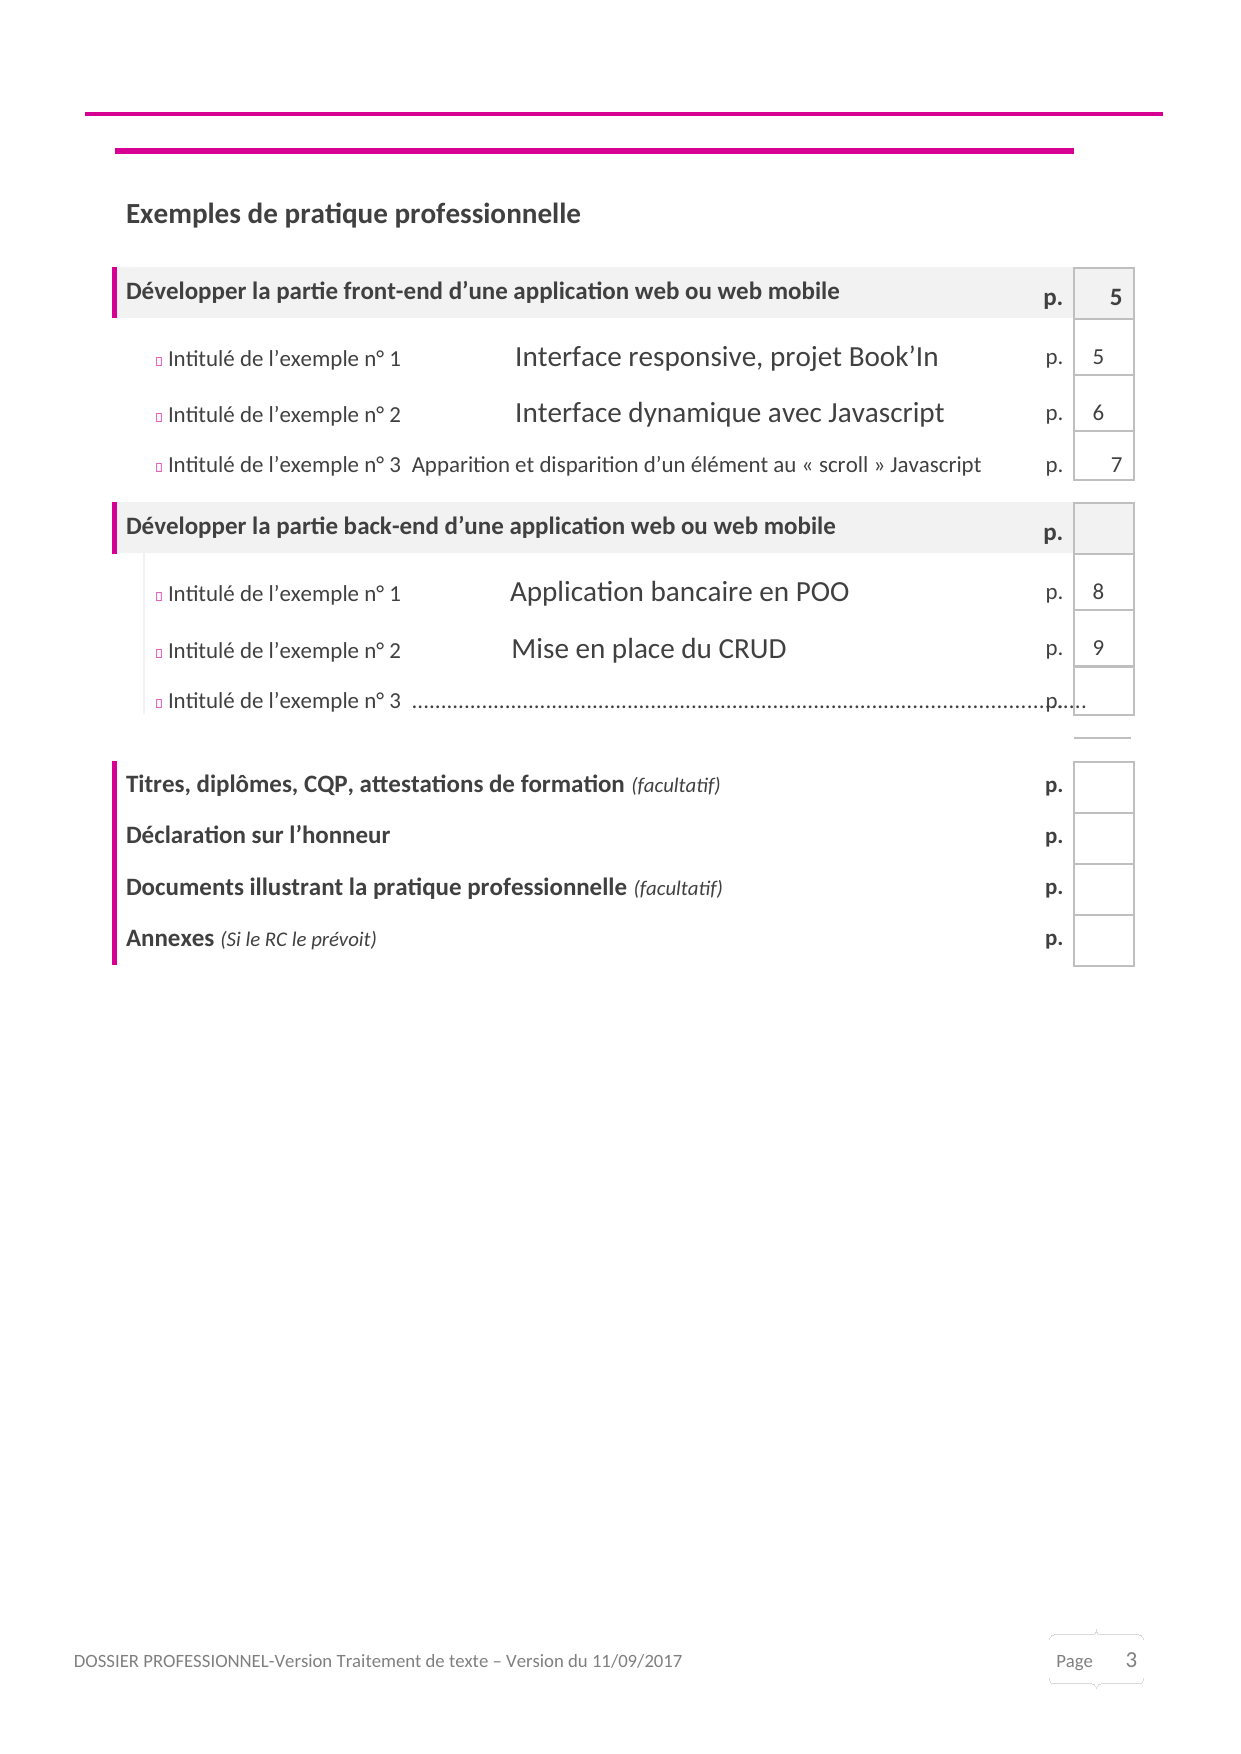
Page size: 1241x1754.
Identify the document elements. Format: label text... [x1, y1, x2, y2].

table_cell [1074, 716, 1133, 737]
table_cell [1075, 916, 1133, 965]
table_cell [1075, 865, 1133, 914]
table_cell [1075, 814, 1133, 863]
table_cell p. [1030, 374, 1073, 430]
table_cell  Intitulé de l’exemple n° 3 p [145, 665, 1030, 714]
table_cell Déclaration sur l’honneur [117, 812, 1030, 863]
table_cell p. [1030, 863, 1073, 914]
table_cell p. [1030, 502, 1073, 553]
table_cell p. [1030, 914, 1073, 965]
table_cell [115, 665, 143, 714]
table_cell  Intitulé de l’exemple n° 2 Mise en place du CRUD [145, 609, 1030, 665]
table_cell 5 [1075, 269, 1133, 318]
table_cell p. [1030, 267, 1073, 318]
table_cell Exemples de pratique professionnelle [115, 154, 1074, 267]
table_cell p. [1030, 761, 1073, 812]
table_cell  Intitulé de l’exemple n° 2 Interface dynamique avec Javascript [144, 374, 1030, 430]
table_cell [1074, 148, 1133, 267]
table_cell p. [1030, 430, 1073, 479]
table_cell 9 [1075, 611, 1133, 665]
table_cell Documents illustrant la pratique professionnelle (facultatif) [117, 863, 1030, 914]
table_cell  Intitulé de l’exemple n° 1 Application bancaire en POO [145, 553, 1030, 609]
table_cell 7 [1075, 432, 1133, 479]
table_cell [115, 318, 144, 374]
table_cell [1074, 737, 1133, 761]
table_cell p. [1030, 812, 1073, 863]
table_cell [1074, 481, 1133, 502]
table_cell p. [1030, 318, 1073, 374]
table_cell [115, 609, 143, 665]
table_cell [144, 714, 1030, 737]
table_cell Titres, diplômes, CQP, attestations de formation (facultatif) [117, 761, 1030, 812]
table_cell [1030, 479, 1074, 502]
table_cell [144, 737, 1030, 761]
table_cell  Intitulé de l’exemple n° 3 Apparition et disparition d’un élément au « scroll » Javascript [144, 430, 1030, 479]
table_cell [115, 479, 144, 502]
table_cell  Intitulé de l’exemple n° 1 Interface responsive, projet Book’In [144, 318, 1030, 374]
table_cell Annexes (Si le RC le prévoit) [117, 914, 1030, 965]
table_cell [115, 430, 144, 479]
table_cell [1075, 504, 1133, 553]
table_cell [115, 714, 144, 737]
table_cell [115, 374, 144, 430]
table_cell p. [1030, 553, 1073, 609]
table_cell 8 [1075, 555, 1133, 609]
table_cell [115, 554, 143, 609]
table_cell Développer la partie front-end d’une application web ou web mobile [117, 267, 1030, 318]
table_cell 5 [1075, 320, 1133, 374]
table_cell [1075, 763, 1133, 812]
table_cell p. [1030, 609, 1073, 665]
table_cell [144, 479, 1030, 502]
table_cell p. [1030, 665, 1073, 714]
table_cell [1030, 737, 1074, 761]
table_cell 6 [1075, 376, 1133, 430]
table_cell [1030, 714, 1074, 737]
table_cell [115, 737, 144, 761]
table_cell Développer la partie back-end d’une application web ou web mobile [117, 502, 1030, 553]
table_cell [1075, 668, 1133, 714]
